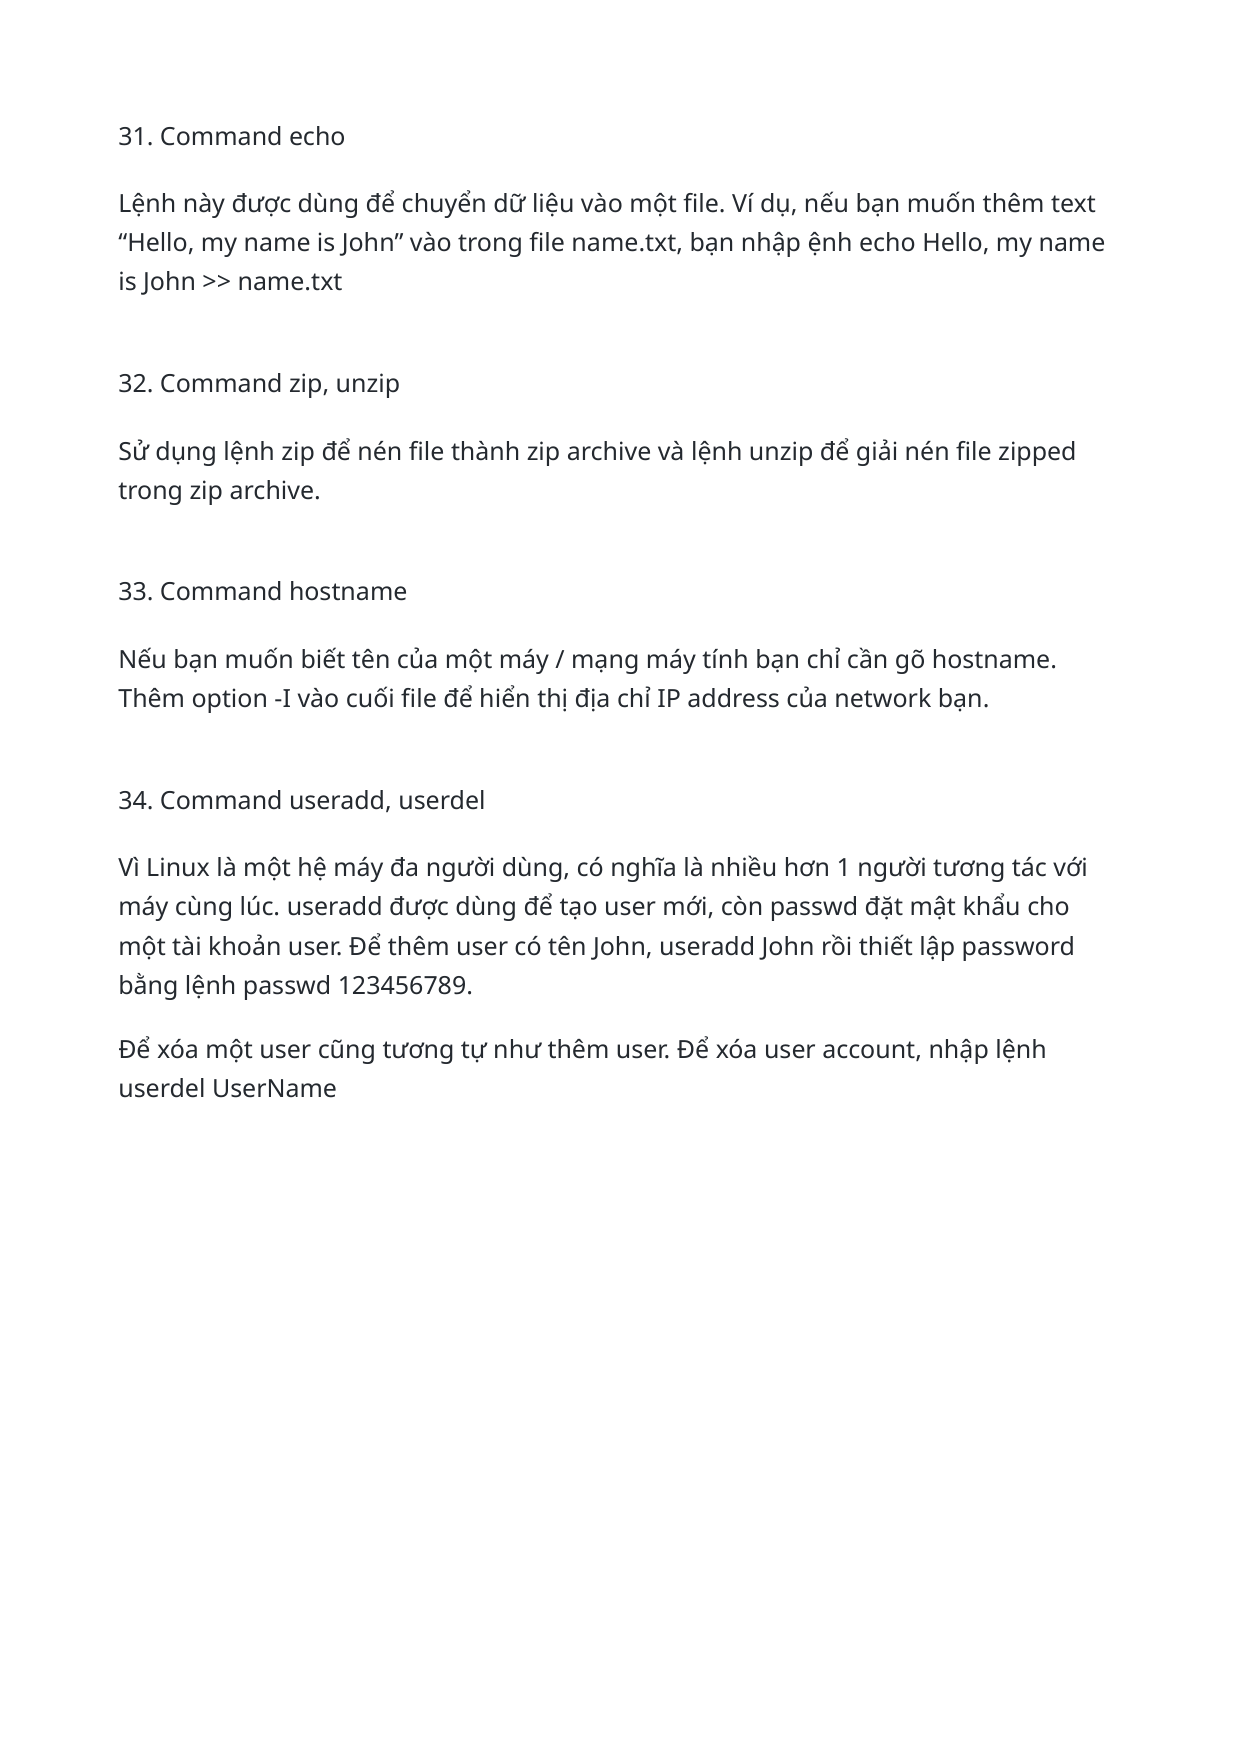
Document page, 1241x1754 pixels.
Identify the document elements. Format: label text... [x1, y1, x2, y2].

text Vì Linux là một hệ máy đa người dùng, có nghĩa là nhiều hơn 1 người tương tác với máy cùng lúc. useradd được dùng để tạo user mới, còn passwd đặt mật khẩu cho một tài khoản user. Để thêm user có tên John, useradd John rồi thiết lập password bằng lệnh passwd 123456789. [118, 850, 1122, 1001]
subtitle 31. Command echo [118, 118, 1122, 152]
subtitle 33. Command hostname [118, 574, 1122, 608]
text Lệnh này được dùng để chuyển dữ liệu vào một file. Ví dụ, nếu bạn muốn thêm text “Hello, my name is John” vào trong file name.txt, bạn nhập ệnh echo Hello, my name is John >> name.txt [118, 186, 1122, 298]
text Nếu bạn muốn biết tên của một máy / mạng máy tính bạn chỉ cần gõ hostname. Thêm option -I vào cuối file để hiển thị địa chỉ IP address của network bạn. [118, 641, 1122, 715]
subtitle 34. Command useradd, userdel [118, 782, 1122, 816]
subtitle 32. Command zip, unzip [118, 366, 1122, 400]
text Để xóa một user cũng tương tự như thêm user. Để xóa user account, nhập lệnh userdel UserName [118, 1031, 1122, 1105]
text Sử dụng lệnh zip để nén file thành zip archive và lệnh unzip để giải nén file zipped trong zip archive. [118, 433, 1122, 506]
